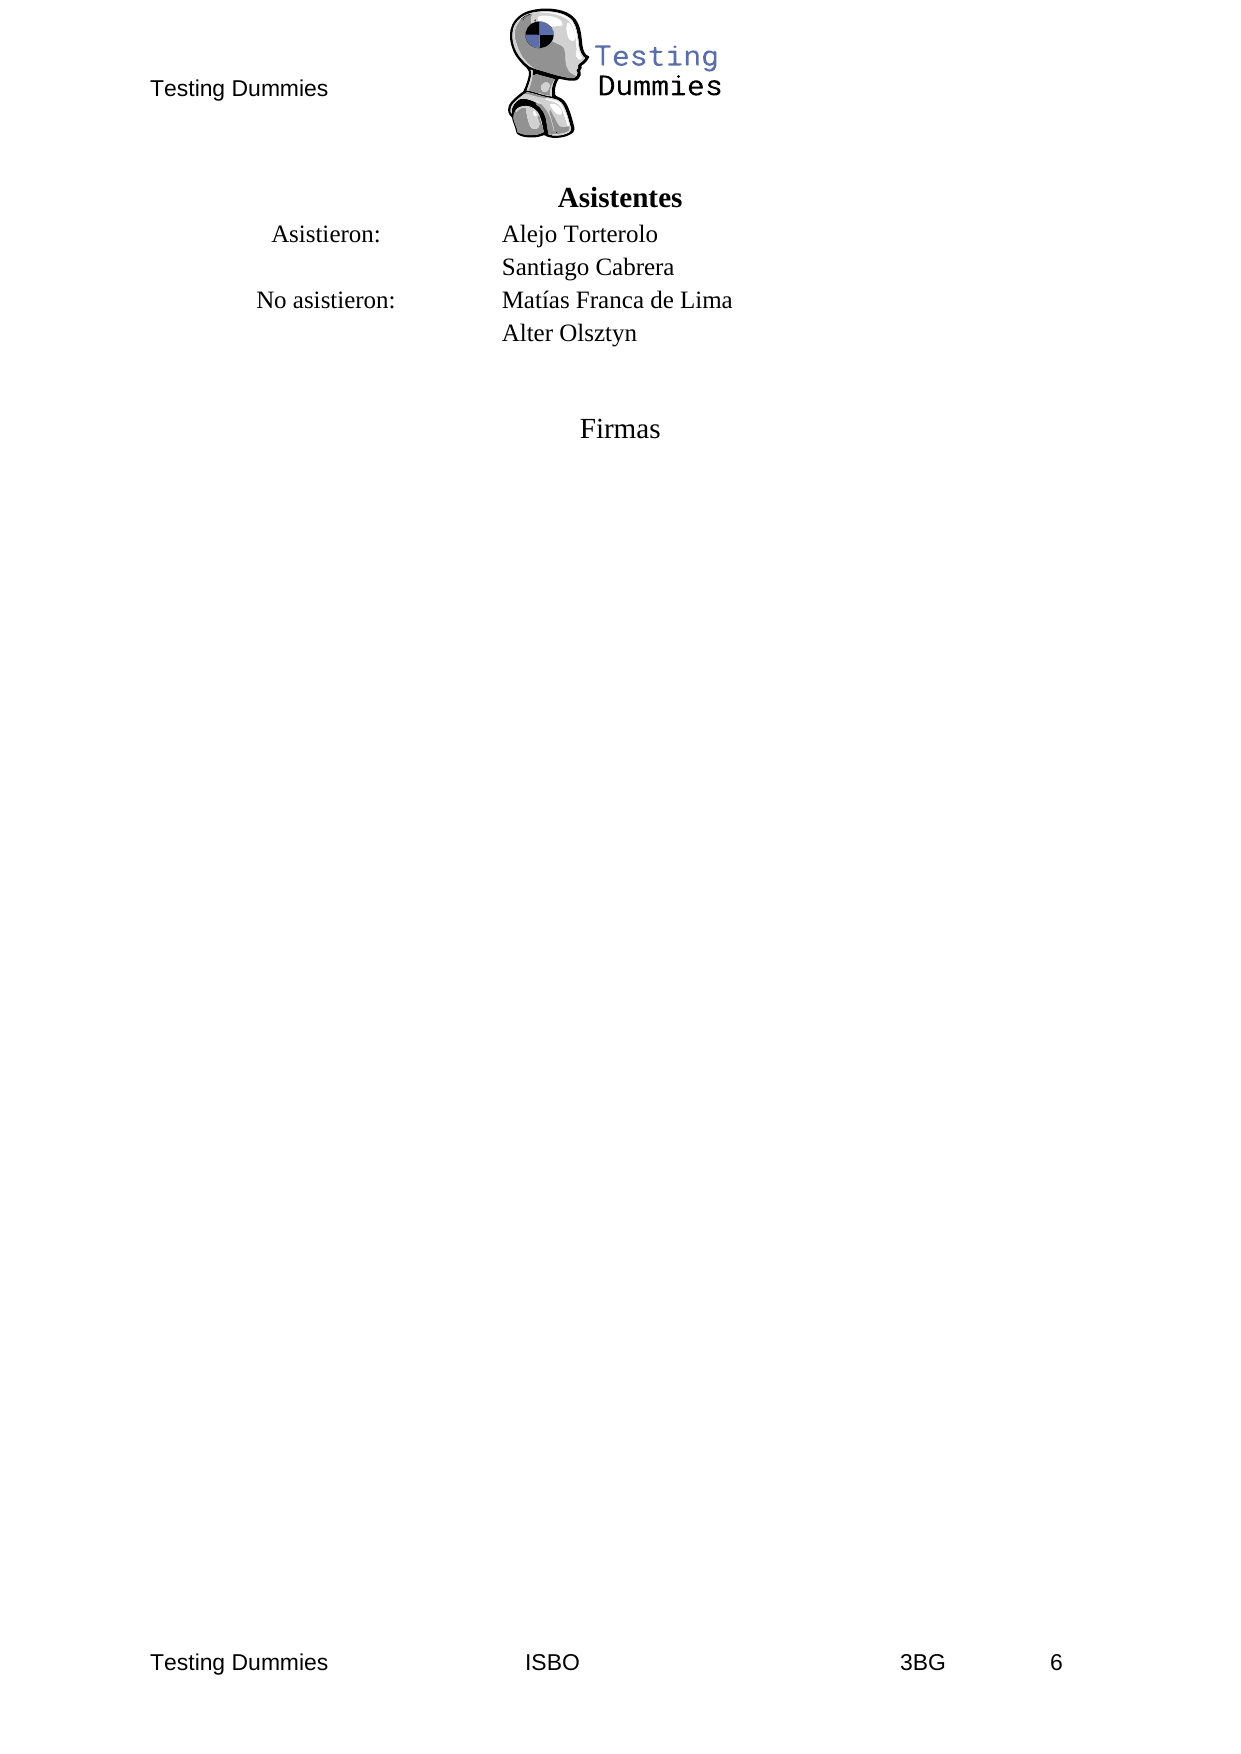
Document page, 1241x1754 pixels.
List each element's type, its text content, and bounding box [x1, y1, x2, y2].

table_cell [813, 252, 1090, 285]
table_cell Matías Franca de Lima [502, 285, 813, 318]
table_cell [855, 450, 1090, 720]
table_cell [813, 285, 1090, 318]
table_cell Alejo Torterolo [502, 219, 813, 252]
table_cell Alter Olsztyn [502, 318, 813, 351]
table_cell Santiago Cabrera [502, 252, 813, 285]
table_cell [813, 318, 1090, 351]
table_cell [620, 450, 855, 720]
table_cell [385, 450, 620, 720]
table_header Firmas [150, 411, 1090, 450]
table_cell [813, 219, 1090, 252]
table_header Asistentes [150, 180, 1090, 219]
table_cell [150, 450, 385, 720]
table_cell No asistieron: [150, 285, 502, 351]
table_cell Asistieron: [150, 219, 502, 285]
